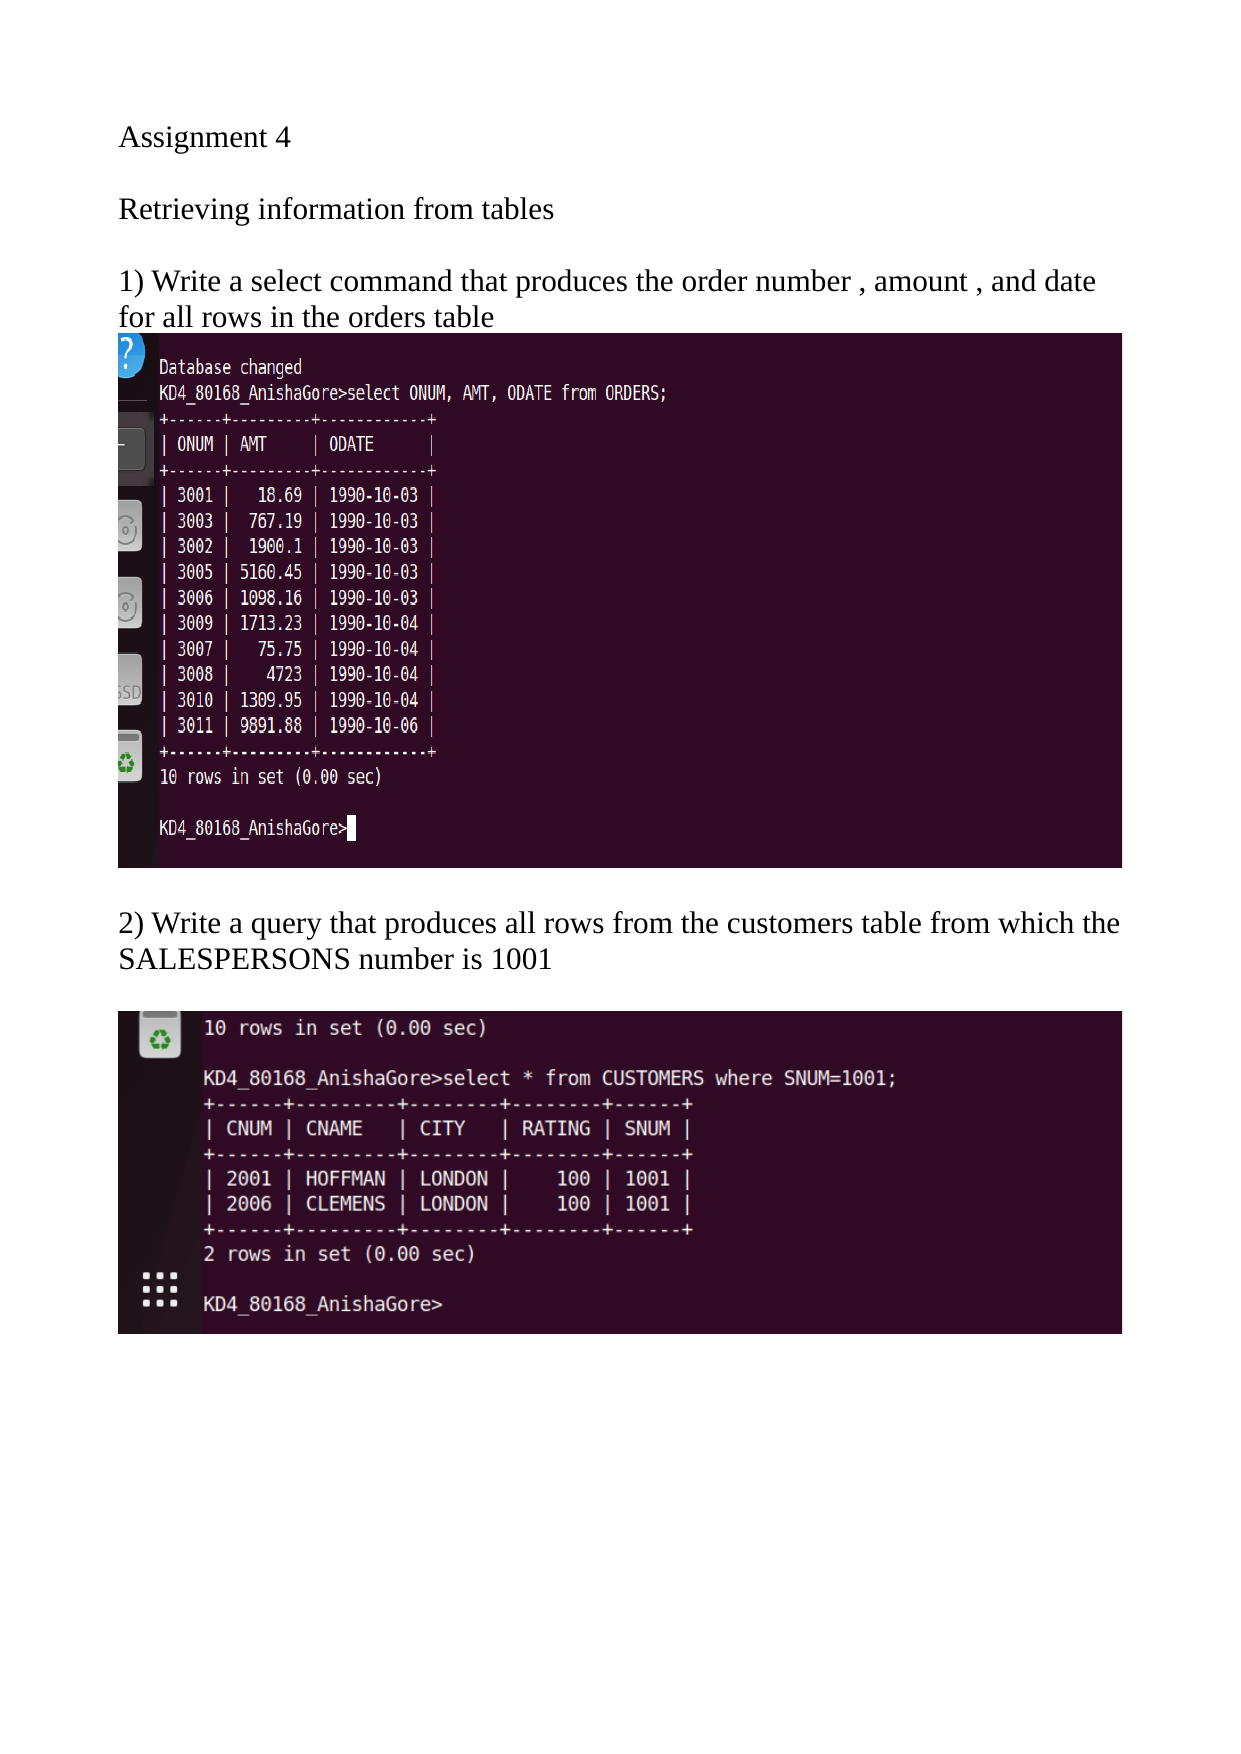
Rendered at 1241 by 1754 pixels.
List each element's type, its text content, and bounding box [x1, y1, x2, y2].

text 1) Write a select command that produces the order number , amount , and date for all rows in the orders table [118, 262, 1122, 333]
picture [118, 1011, 1123, 1334]
text 2) Write a query that produces all rows from the customers table from which the SALESPERSONS number is 1001 [118, 904, 1122, 976]
text Assignment 4 [118, 118, 1122, 154]
picture [118, 333, 1123, 868]
text Retrieving information from tables [118, 190, 1122, 226]
